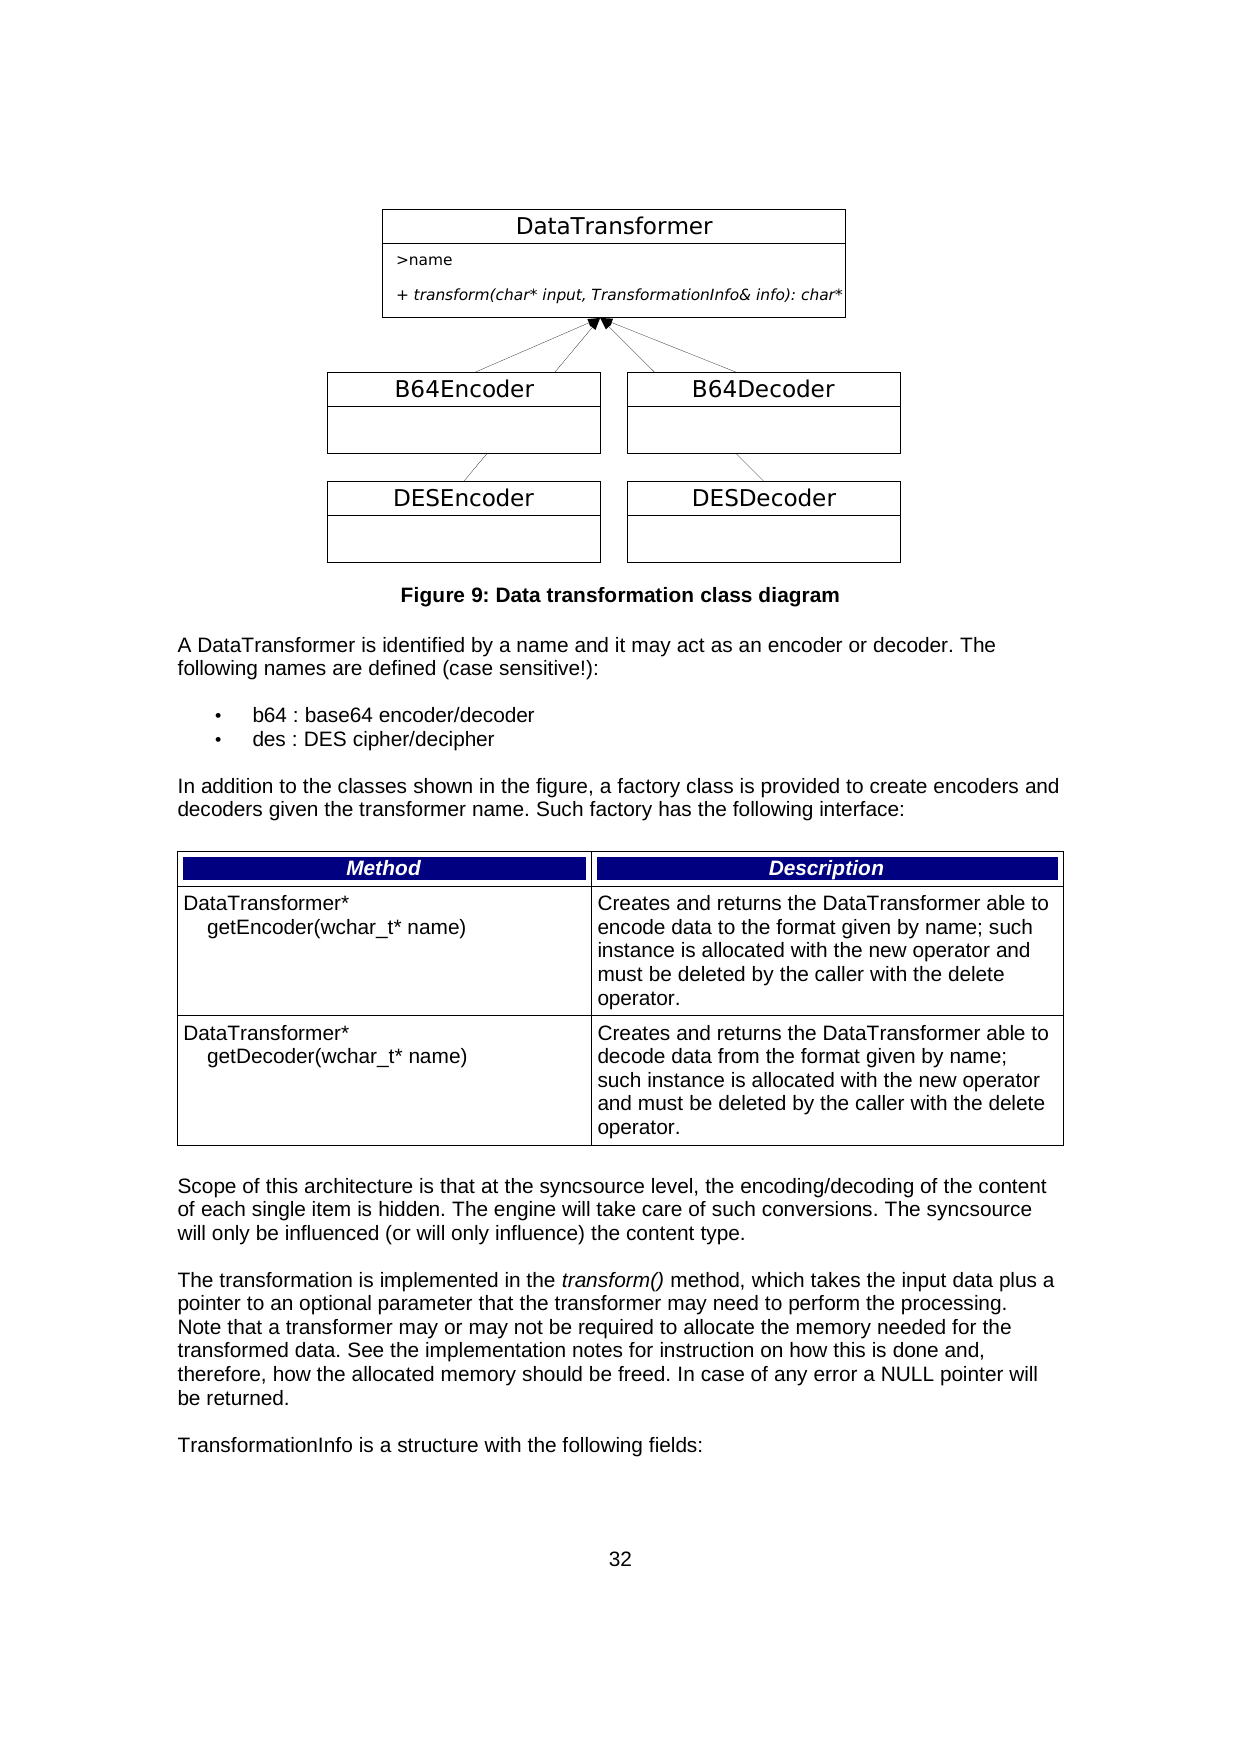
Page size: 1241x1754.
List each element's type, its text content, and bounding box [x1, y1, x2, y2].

table_header Description [592, 852, 1063, 886]
text A DataTransformer is identified by a name and it may act as an encoder or decoder. The following names are defined (case sensitive!): [177, 609, 1063, 680]
list des : DES cipher/decipher [215, 727, 1063, 751]
table_header Method [178, 852, 591, 886]
text TransformationInfo is a structure with the following fields: [177, 1433, 1063, 1457]
text Scope of this architecture is that at the syncsource level, the encoding/decoding of the content of each single item is hidden. The engine will take care of such conversions. The syncsource will only be influenced (or will only influence) the content type. [177, 1174, 1063, 1245]
text The transformation is implemented in the transform() method, which takes the input data plus a pointer to an optional parameter that the transformer may need to perform the processing. [177, 1268, 1063, 1315]
table_cell DataTransformer* getDecoder(wchar_t* name) [178, 1016, 591, 1145]
text Note that a transformer may or may not be required to allocate the memory needed for the transformed data. See the implementation notes for instruction on how this is done and, therefore, how the allocated memory should be freed. In case of any error a NULL pointer will be returned. [177, 1315, 1063, 1409]
table_cell DataTransformer* getEncoder(wchar_t* name) [178, 887, 591, 1015]
text Figure 9: Data transformation class diagram [177, 202, 1063, 607]
list b64 : base64 encoder/decoder [215, 704, 1063, 727]
table_cell Creates and returns the DataTransformer able to decode data from the format given by name; such instance is allocated with the new operator and must be deleted by the caller with the delete operator. [592, 1016, 1063, 1145]
table_cell Creates and returns the DataTransformer able to encode data to the format given by name; such instance is allocated with the new operator and must be deleted by the caller with the delete operator. [592, 887, 1063, 1015]
text In addition to the classes shown in the figure, a factory class is provided to create encoders and decoders given the transformer name. Such factory has the following interface: [177, 774, 1063, 821]
